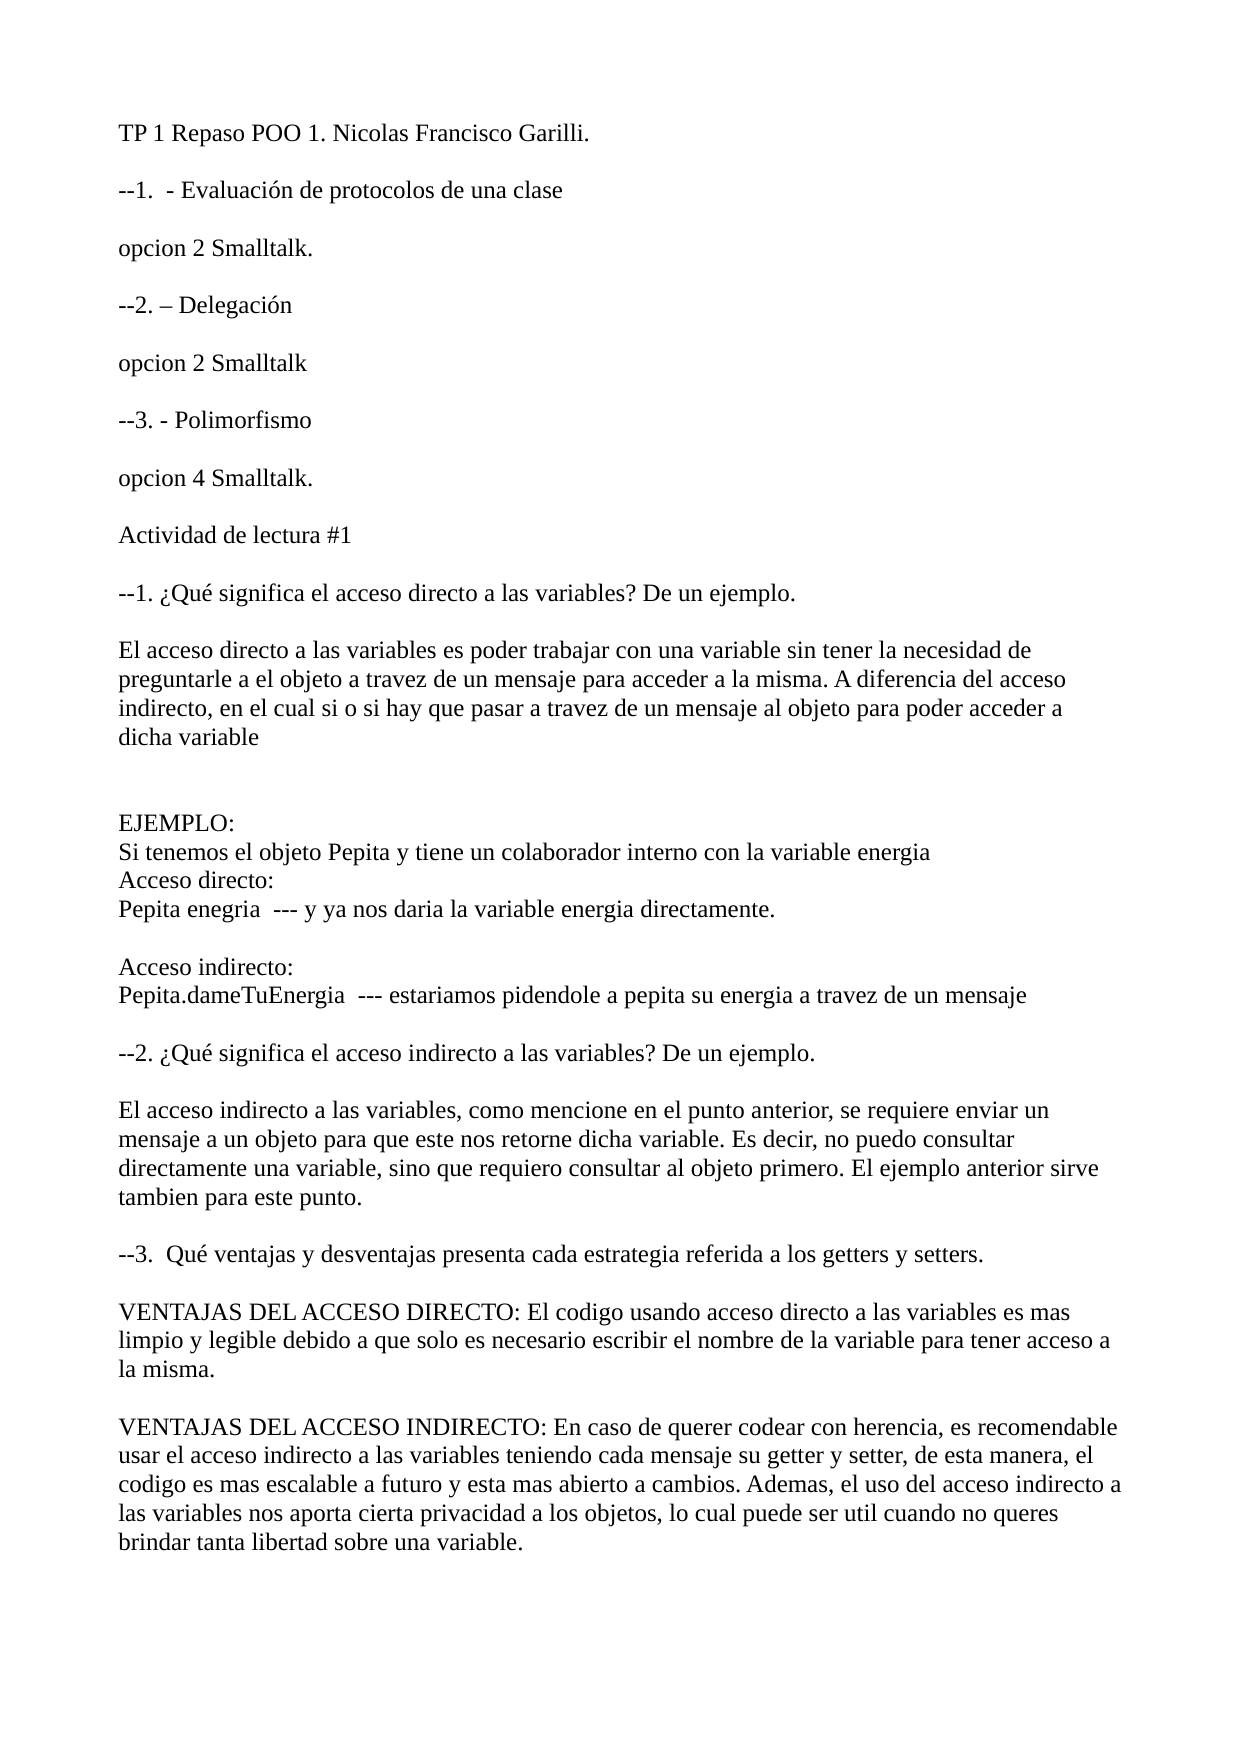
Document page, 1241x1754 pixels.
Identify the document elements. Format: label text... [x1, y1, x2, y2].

text VENTAJAS DEL ACCESO INDIRECTO: En caso de querer codear con herencia, es recomendable usar el acceso indirecto a las variables teniendo cada mensaje su getter y setter, de esta manera, el codigo es mas escalable a futuro y esta mas abierto a cambios. Ademas, el uso del acceso indirecto a las variables nos aporta cierta privacidad a los objetos, lo cual puede ser util cuando no queres brindar tanta libertad sobre una variable. [118, 1412, 1122, 1556]
text Actividad de lectura #1 [118, 521, 1122, 549]
text Pepita enegria --- y ya nos daria la variable energia directamente. [118, 894, 1122, 923]
text --1. - Evaluación de protocolos de una clase [118, 176, 1122, 204]
text --1. ¿Qué significa el acceso directo a las variables? De un ejemplo. [118, 578, 1122, 607]
text Pepita.dameTuEnergia --- estariamos pidendole a pepita su energia a travez de un mensaje [118, 981, 1122, 1009]
text --2. ¿Qué significa el acceso indirecto a las variables? De un ejemplo. [118, 1038, 1122, 1067]
text opcion 4 Smalltalk. [118, 463, 1122, 492]
text Acceso directo: [118, 866, 1122, 894]
text --2. – Delegación [118, 291, 1122, 319]
text EJEMPLO: [118, 808, 1122, 837]
text opcion 2 Smalltalk [118, 348, 1122, 377]
text Si tenemos el objeto Pepita y tiene un colaborador interno con la variable energia [118, 837, 1122, 866]
text --3. - Polimorfismo [118, 406, 1122, 434]
text El acceso directo a las variables es poder trabajar con una variable sin tener la necesidad de preguntarle a el objeto a travez de un mensaje para acceder a la misma. A diferencia del acceso indirecto, en el cual si o si hay que pasar a travez de un mensaje al objeto para poder acceder a dicha variable [118, 636, 1122, 751]
text VENTAJAS DEL ACCESO DIRECTO: El codigo usando acceso directo a las variables es mas limpio y legible debido a que solo es necesario escribir el nombre de la variable para tener acceso a la misma. [118, 1297, 1122, 1383]
text El acceso indirecto a las variables, como mencione en el punto anterior, se requiere enviar un mensaje a un objeto para que este nos retorne dicha variable. Es decir, no puedo consultar directamente una variable, sino que requiero consultar al objeto primero. El ejemplo anterior sirve tambien para este punto. [118, 1096, 1122, 1211]
text --3. Qué ventajas y desventajas presenta cada estrategia referida a los getters y setters. [118, 1239, 1122, 1268]
text opcion 2 Smalltalk. [118, 233, 1122, 262]
text Acceso indirecto: [118, 952, 1122, 981]
text TP 1 Repaso POO 1. Nicolas Francisco Garilli. [118, 118, 1122, 147]
